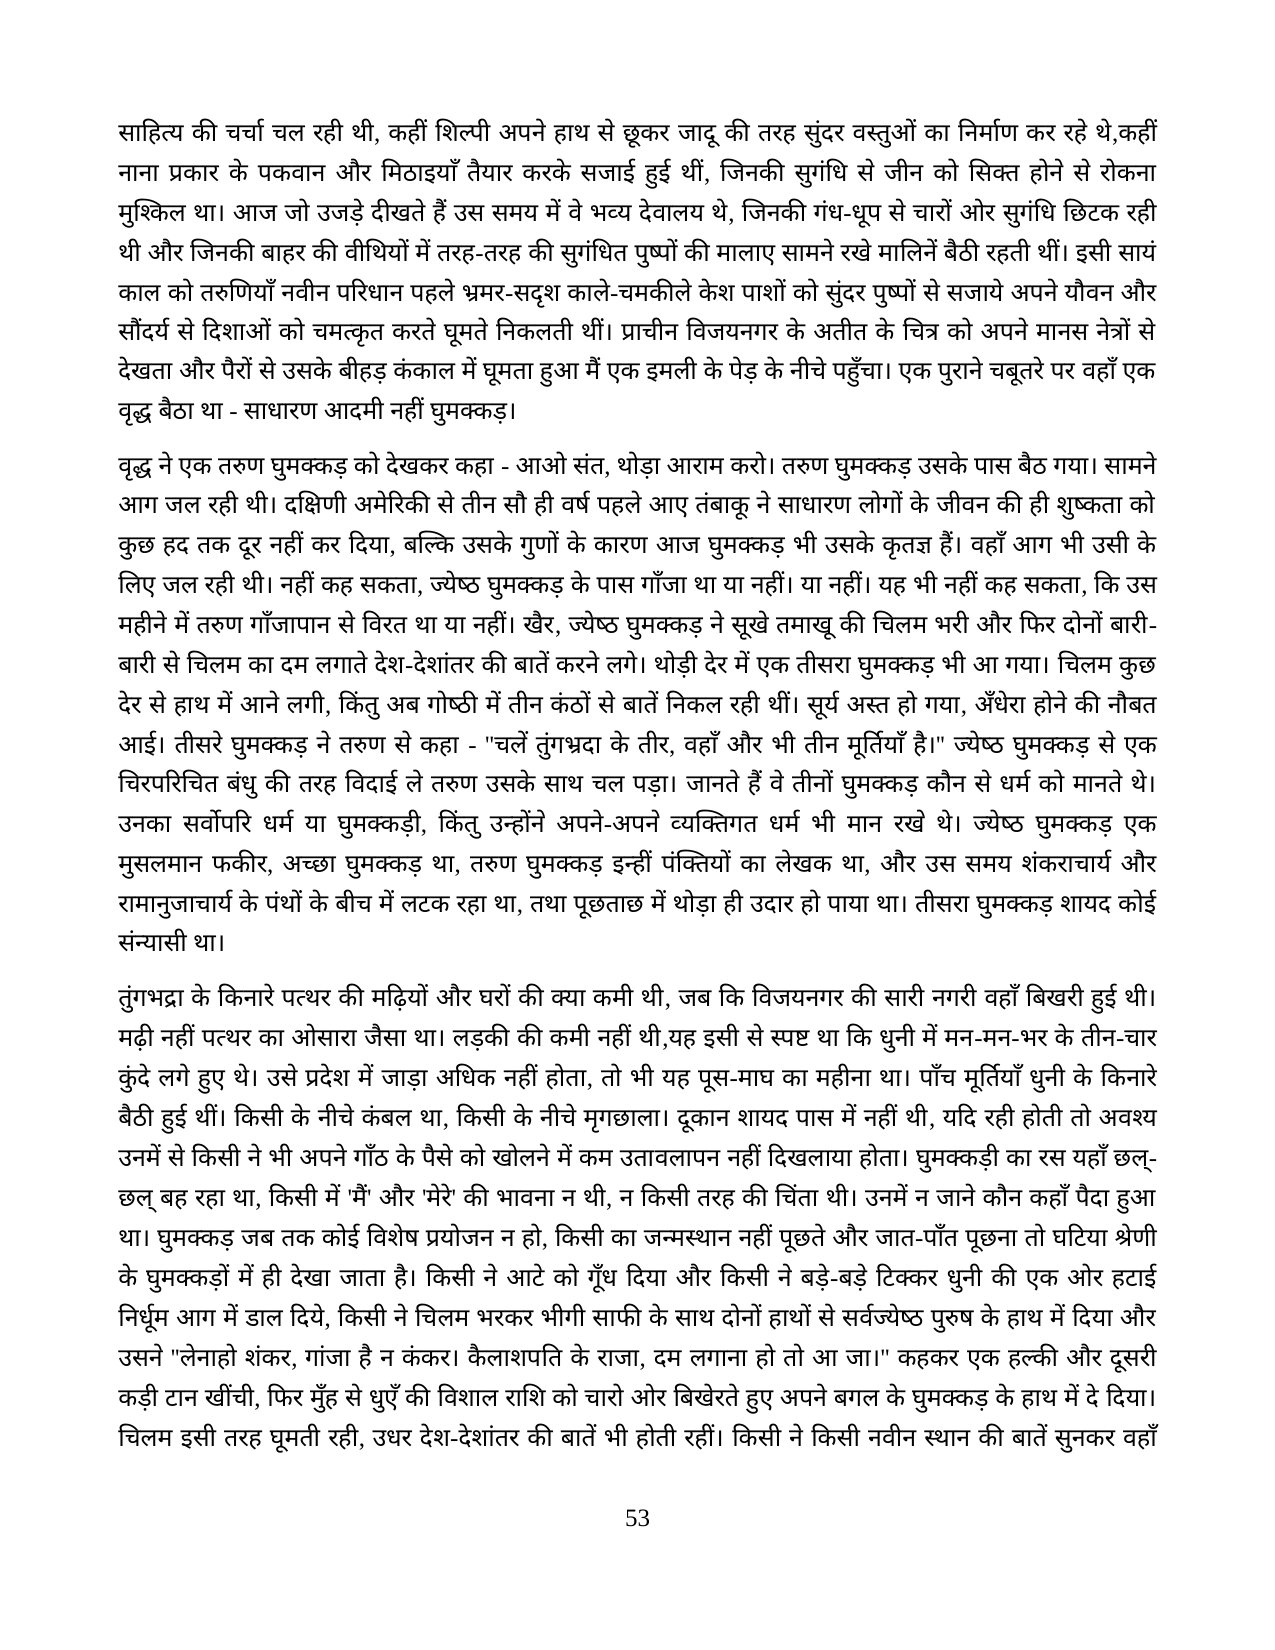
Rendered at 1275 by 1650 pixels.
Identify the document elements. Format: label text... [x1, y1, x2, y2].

text तुंगभद्रा के किनारे पत्‍थर की मढ़ियों और घरों की क्या कमी थी, जब कि विजयनगर की सारी नगरी वहाँ बिखरी हुई थी। मढ़ी नहीं पत्‍थर का ओसारा जैसा था। लड़की की कमी नहीं थी,यह इसी से स्‍पष्ट था कि धुनी में मन-मन-भर के तीन-चार कुंदे लगे हुए थे। उसे प्रदेश में जाड़ा अधिक नहीं होता, तो भी यह पूस-माघ का महीना था। पाँच मूर्तियाँ धुनी के किनारे बैठी हुई थीं। किसी के नीचे कंबल था, किसी के नीचे मृगछाला। दूकान शायद पास में नहीं थी, यदि रही होती तो अवश्य उनमें से किसी ने भी अपने गाँठ के पैसे को खोलने में कम उतावलापन नहीं दिखलाया होता। घुमक्कड़ी का रस यहाँ छल्-छल् बह रहा था, किसी में 'मैं' और 'मेरे' की भावना न थी, न किसी तरह की चिंता थी। उनमें न जाने कौन कहाँ पैदा हुआ था। घुमक्कड़ जब तक कोई विशेष प्रयोजन न हो, किसी का जन्‍मस्‍थान नहीं पूछते और जात-पाँत पूछना तो घटिया श्रेणी के घुमक्कड़ों में ही देखा जाता है। किसी ने आटे को गूँध दिया और किसी ने बड़े-बड़े टिक्‍कर धुनी की एक ओर हटाई निर्धूम आग में डाल दिये, किसी ने चिलम भरकर भीगी साफी के साथ दोनों हाथों से सर्वज्‍येष्‍ठ पुरुष के हाथ में दिया और उसने ''लेनाहो शंकर, गांजा है न कंकर। कैलाशपति के राजा, दम लगाना हो तो आ जा।'' कहकर एक हल्‍की और दूसरी कड़ी टान खींची, फिर मुँह से धुएँ की विशाल राशि को चारो ओर बिखेरते हुए अपने बगल के घुमक्कड़ के हाथ में दे दिया। चिलम इसी तरह घूमती रही, उधर देश-देशांतर की बातें भी होती रहीं। किसी ने किसी नवीन स्‍थान की बातें सुनकर वहाँ [118, 983, 1157, 1456]
text साहित्‍य की चर्चा चल रही थी, कहीं शिल्‍पी अपने हाथ से छूकर जादू की तरह सुंदर वस्‍तुओं का निर्माण कर रहे थे,कहीं नाना प्रकार के पकवान और मिठाइयाँ तैयार करके सजाई हुई थीं, जिनकी सुगंधि से जीन को सिक्‍त होने से रोकना मुश्किल था। आज जो उजड़े दीखते हैं उस समय में वे भव्‍य देवालय थे, जिनकी गंध-धूप से चारों ओर सुगंधि छिटक रही थी और जिनकी बाहर की वीथियों में तरह-तरह की सुगंधित पुष्‍पों की मालाए सामने रखे मालिनें बैठी रहती थीं। इसी सायं काल को तरुणियाँ नवीन परिधान पहले भ्रमर-सदृश काले-चमकीले केश पाशों को सुंदर पुष्‍पों से सजाये अपने यौवन और सौंदर्य से दिशाओं को चमत्‍कृत करते घूमते निकलती थीं। प्राचीन विजयनगर के अतीत के चित्र को अपने मानस नेत्रों से देखता और पैरों से उसके बीहड़ कंकाल में घूमता हुआ मैं एक इमली के पेड़ के नीचे पहुँचा। एक पुराने चबूतरे पर वहाँ एक वृद्ध बैठा था - साधारण आदमी नहीं घुमक्कड़। [118, 118, 1157, 430]
text वृद्ध ने एक तरुण घुमक्कड़ को देखकर कहा - आओ संत, थोड़ा आराम करो। तरुण घुमक्कड़ उसके पास बैठ गया। सामने आग जल रही थी। दक्षिणी अमेरिकी से तीन सौ ही वर्ष पहले आए तंबाकू ने साधारण लोगों के जीवन की ही शुष्‍कता को कुछ हद तक दूर नहीं कर दिया, बल्कि उसके गुणों के कारण आज घुमक्कड़ भी उसके कृतज्ञ हैं। वहाँ आग भी उसी के लिए जल रही थी। नहीं कह सकता, ज्‍येष्‍ठ घुमक्कड़ के पास गाँजा था या नहीं। या नहीं। यह भी नहीं कह सकता, कि उस महीने में तरुण गाँजापान से विरत था या नहीं। खैर, ज्‍येष्‍ठ घुमक्कड़ ने सूखे तमाखू की चिलम भरी और फिर दोनों बारी-बारी से चिलम का दम लगाते देश-देशांतर की बातें करने लगे। थोड़ी देर में एक तीसरा घुमक्कड़ भी आ गया। चिलम कुछ देर से हाथ में आने लगी, किंतु अब गोष्‍ठी में तीन कंठों से बातें निकल रही थीं। सूर्य अस्‍त हो गया, अँधेरा होने की नौबत आई। तीसरे घुमक्कड़ ने तरुण से कहा - ''चलें तुंगभ्रदा के तीर, वहाँ और भी तीन मूर्तियाँ है।'' ज्‍येष्‍ठ घुमक्कड़ से एक चिरपरिचित बंधु की तरह विदाई ले तरुण उसके साथ चल पड़ा। जानते हैं वे तीनों घुमक्कड़ कौन से धर्म को मानते थे। उनका सर्वोपरि धर्म या घुमक्कड़ी, किंतु उन्‍होंने अपने-अपने व्‍यक्तिगत धर्म भी मान रखे थे। ज्‍येष्‍ठ घुमक्कड़ एक मुसलमान फकीर, अच्छा घुमक्कड़ था, तरुण घुमक्कड़ इन्‍हीं पंक्तियों का लेखक था, और उस समय शंकराचार्य और रामानुजाचार्य के पंथों के बीच में लटक रहा था, तथा पूछताछ में थोड़ा ही उदार हो पाया था। तीसरा घुमक्कड़ शायद कोई संन्यासी था। [118, 451, 1157, 962]
